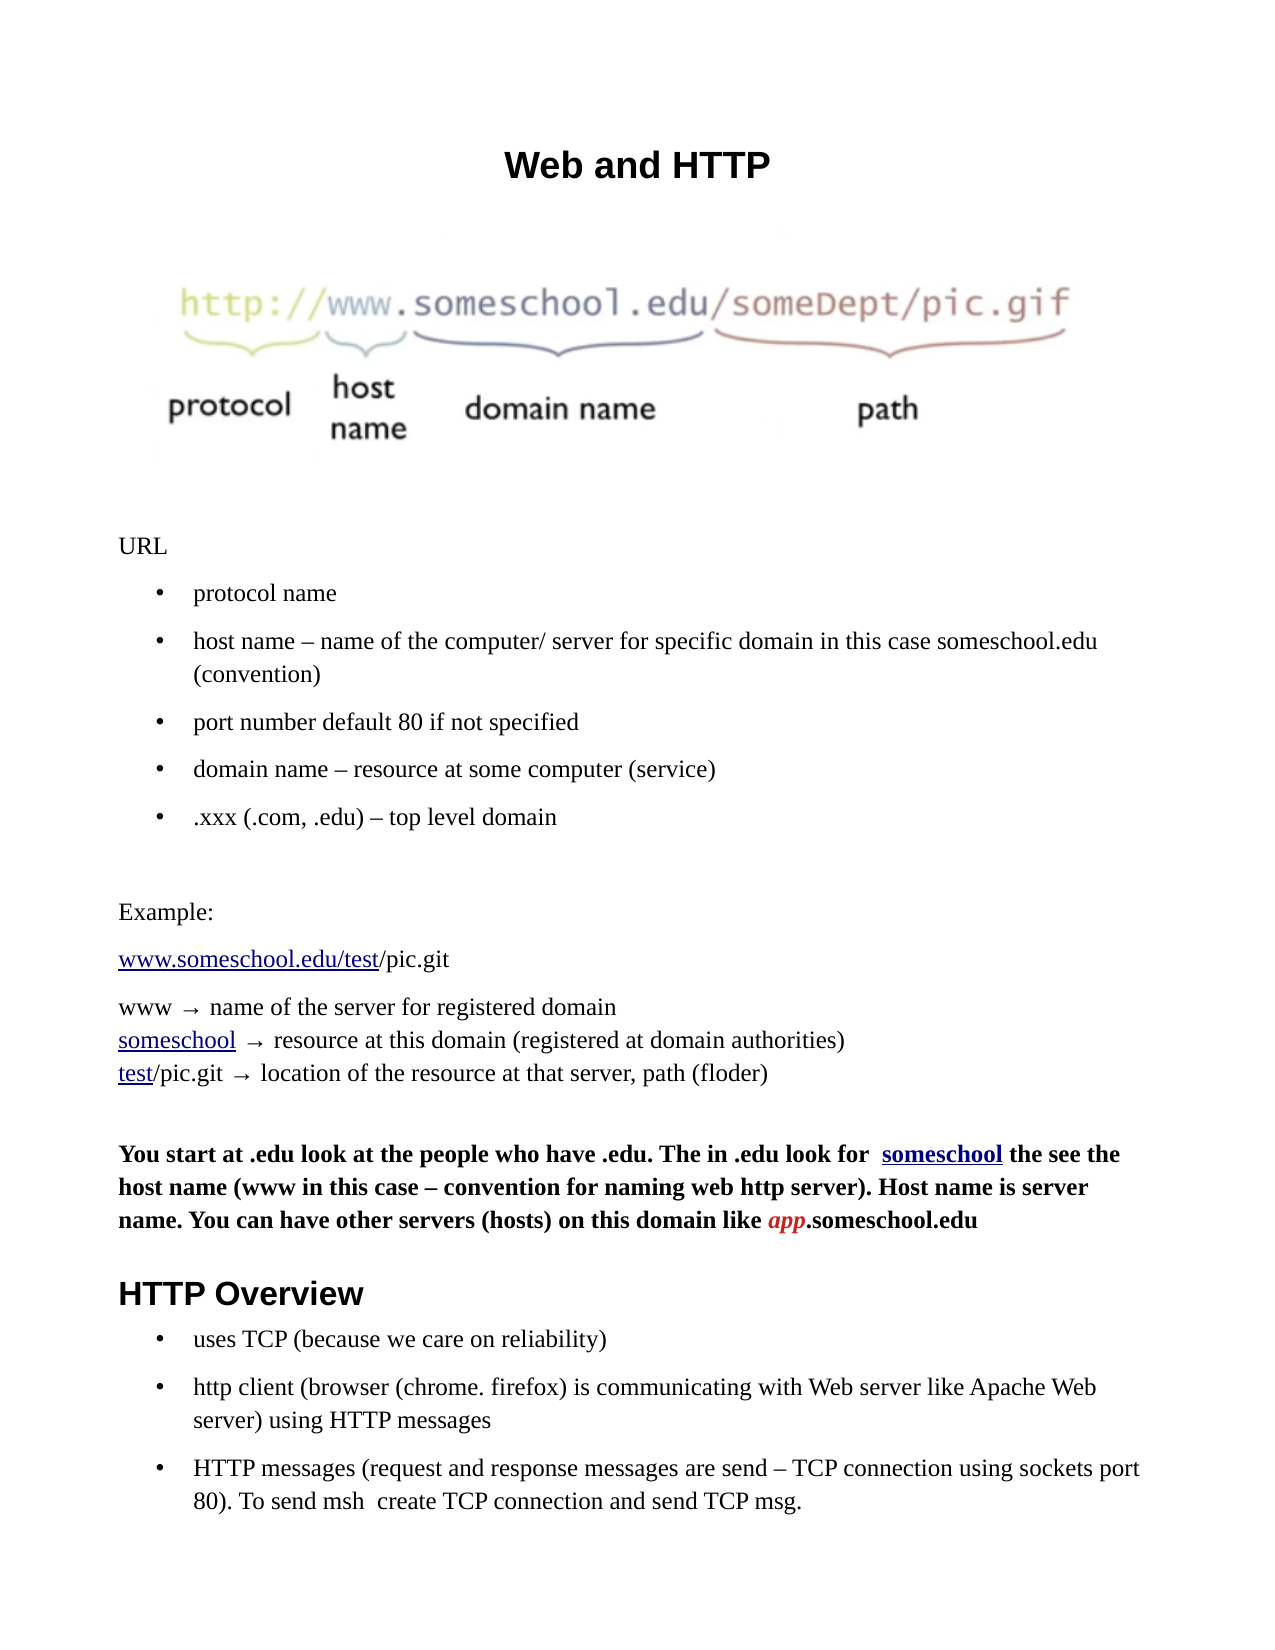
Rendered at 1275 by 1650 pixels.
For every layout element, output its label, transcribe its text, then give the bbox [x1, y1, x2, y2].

list .xxx (.com, .edu) – top level domain [156, 802, 1157, 831]
list http client (browser (chrome. firefox) is communicating with Web server like Apache Web server) using HTTP messages [156, 1372, 1157, 1434]
text www → name of the server for registered domain someschool → resource at this domain (registered at domain authorities) test/pic.git → location of the resource at that server, path (floder) [118, 992, 1157, 1120]
list domain name – resource at some computer (service) [156, 754, 1157, 783]
text You start at .edu look at the people who have .edu. The in .edu look for someschool the see the host name (www in this case – convention for naming web http server). Host name is server name. You can have other servers (hosts) on this domain like app.someschool.edu [118, 1139, 1157, 1234]
list port number default 80 if not specified [156, 707, 1157, 735]
list protocol name [156, 578, 1157, 607]
list host name – name of the computer/ server for specific domain in this case someschool.edu (convention) [156, 626, 1157, 688]
picture [88, 227, 1128, 479]
text URL [118, 531, 1157, 559]
list uses TCP (because we care on reliability) [156, 1324, 1157, 1353]
text Example: [118, 897, 1157, 926]
text www.someschool.edu/test/pic.git [118, 944, 1157, 973]
list HTTP messages (request and response messages are send – TCP connection using sockets port 80). To send msh create TCP connection and send TCP msg. [156, 1453, 1157, 1514]
subtitle HTTP Overview [118, 1273, 1157, 1312]
subtitle Web and HTTP [118, 143, 1157, 187]
